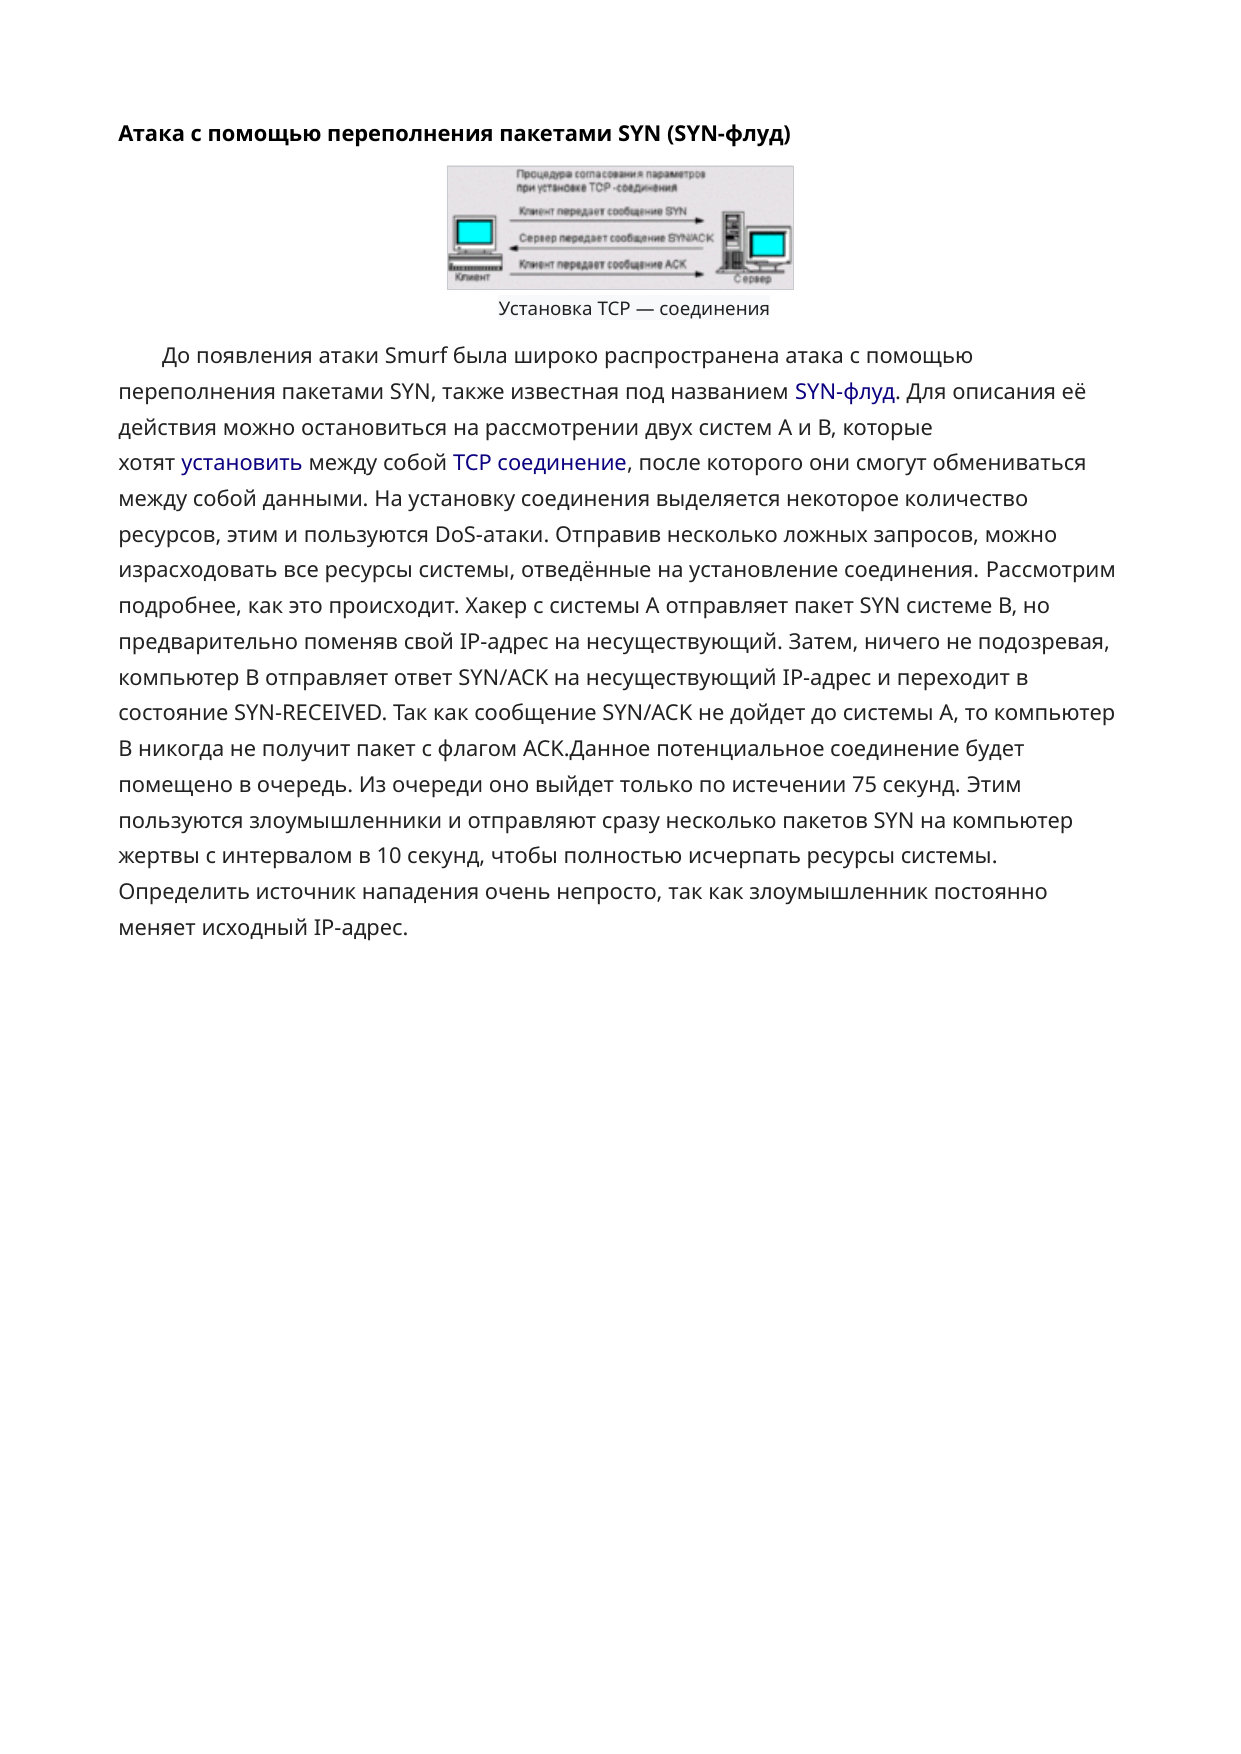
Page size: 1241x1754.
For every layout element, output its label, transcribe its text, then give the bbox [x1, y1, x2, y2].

text До появления атаки Smurf была широко распространена атака с помощью переполнения пакетами SYN, также известная под названием SYN-флуд. Для описания её действия можно остановиться на рассмотрении двух систем А и В, которые хотят установить между собой TCP соединение, после которого они смогут обмениваться между собой данными. На установку соединения выделяется некоторое количество ресурсов, этим и пользуются DoS-атаки. Отправив несколько ложных запросов, можно израсходовать все ресурсы системы, отведённые на установление соединения. Рассмотрим подробнее, как это происходит. Хакер с системы А отправляет пакет SYN системе В, но предварительно поменяв свой IP-адрес на несуществующий. Затем, ничего не подозревая, компьютер В отправляет ответ SYN/ACK на несуществующий IP-адрес и переходит в состояние SYN-RECEIVED. Так как сообщение SYN/ACK не дойдет до системы А, то компьютер В никогда не получит пакет с флагом ACK.Данное потенциальное соединение будет помещено в очередь. Из очереди оно выйдет только по истечении 75 секунд. Этим пользуются злоумышленники и отправляют сразу несколько пакетов SYN на компьютер жертвы с интервалом в 10 секунд, чтобы полностью исчерпать ресурсы системы. Определить источник нападения очень непросто, так как злоумышленник постоянно меняет исходный IP-адрес. [118, 340, 1122, 942]
subtitle Атака с помощью переполнения пакетами SYN (SYN-флуд) [118, 118, 1122, 148]
picture [448, 167, 793, 289]
text Установка TCP — соединения [123, 295, 1122, 320]
